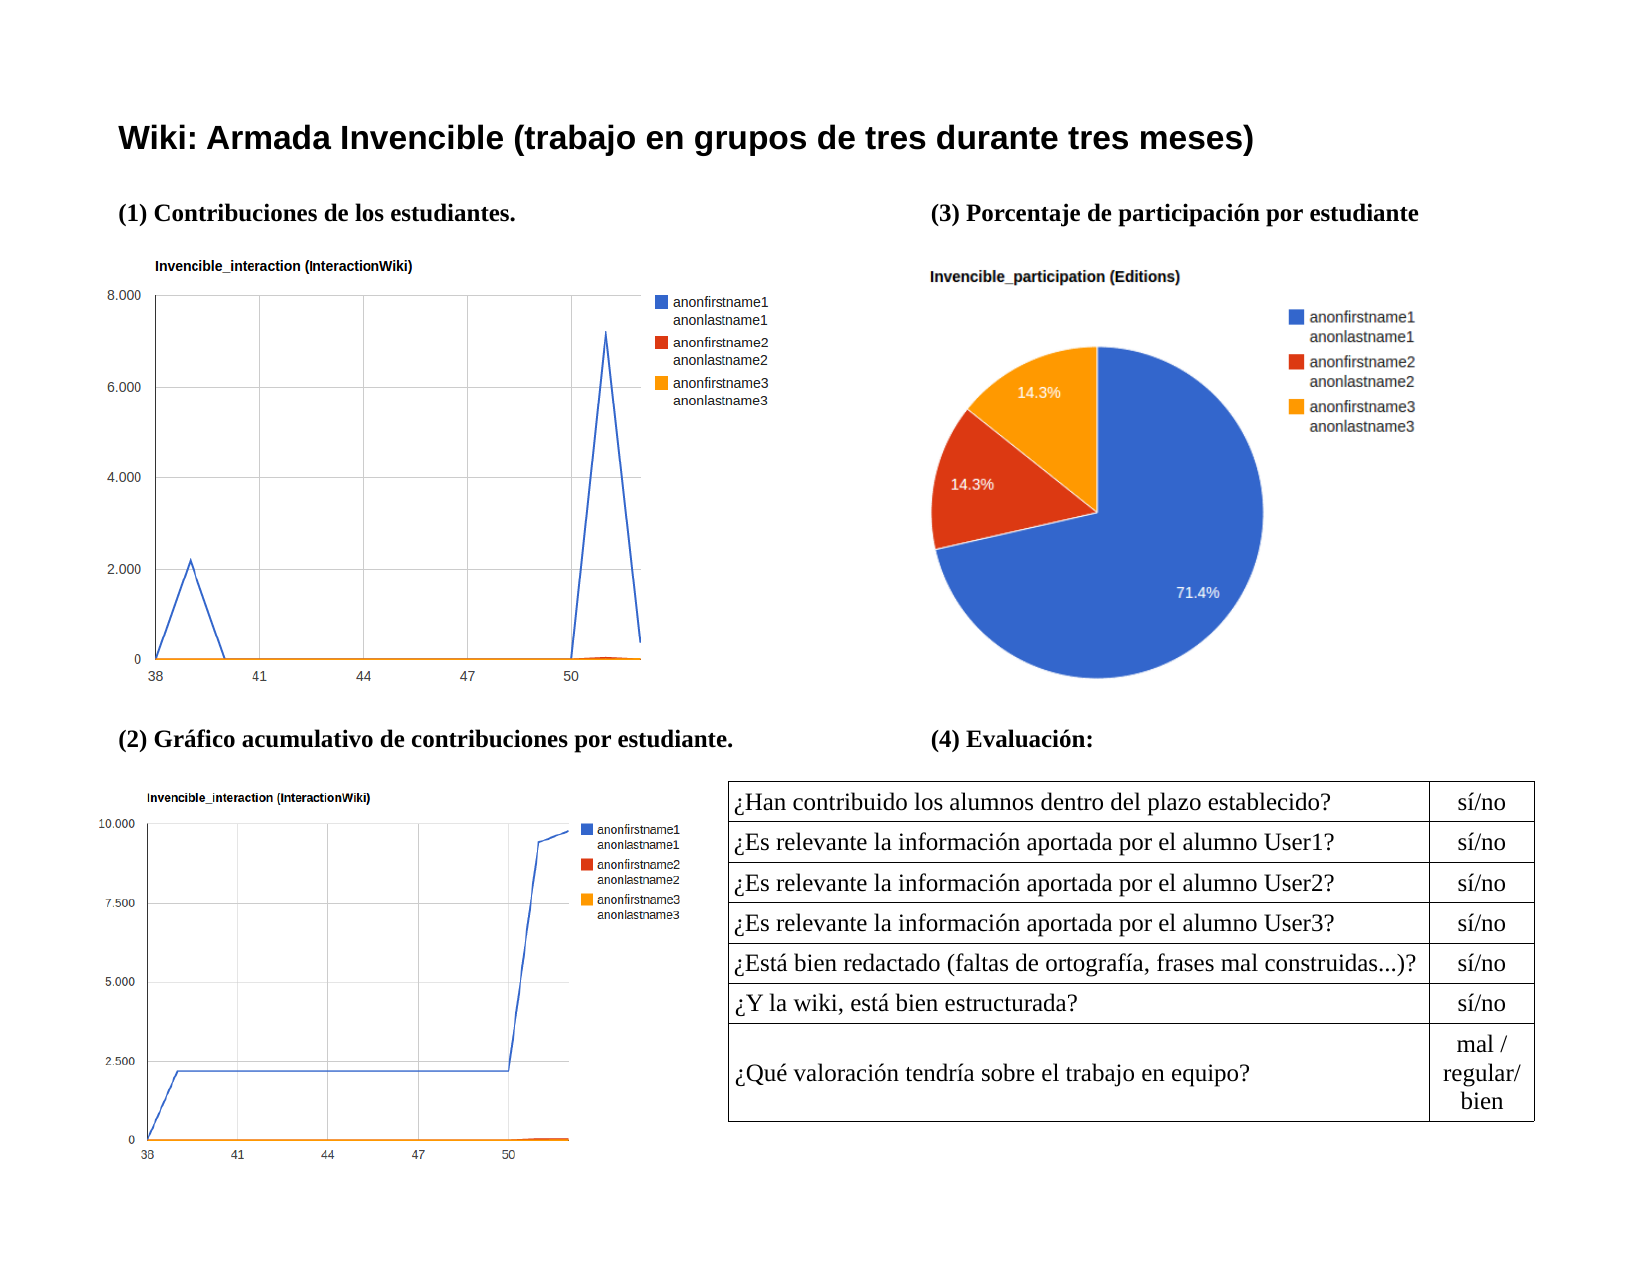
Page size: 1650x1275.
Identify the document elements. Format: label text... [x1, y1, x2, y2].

table_cell sí/no [1430, 903, 1534, 942]
picture [78, 771, 690, 1183]
picture [907, 246, 1430, 692]
table_header sí/no [1430, 782, 1534, 821]
table_cell ¿Y la wiki, está bien estructurada? [729, 984, 1429, 1023]
table_cell ¿Qué valoración tendría sobre el trabajo en equipo? [729, 1024, 1429, 1121]
table_cell sí/no [1430, 822, 1534, 862]
text (2) Gráfico acumulativo de contribuciones por estudiante. (4) Evaluación: [118, 724, 1532, 752]
table_cell sí/no [1430, 863, 1534, 902]
table_cell ¿Es relevante la información aportada por el alumno User1? [729, 822, 1429, 862]
table_cell ¿Es relevante la información aportada por el alumno User3? [729, 903, 1429, 942]
subtitle Wiki: Armada Invencible (trabajo en grupos de tres durante tres meses) [118, 118, 1532, 157]
table_cell sí/no [1430, 984, 1534, 1023]
table_cell ¿Es relevante la información aportada por el alumno User2? [729, 863, 1429, 902]
table_cell mal / regular/ bien [1430, 1024, 1534, 1121]
picture [78, 228, 781, 695]
table_cell sí/no [1430, 944, 1534, 983]
table_cell ¿Está bien redactado (faltas de ortografía, frases mal construidas...)? [729, 944, 1429, 983]
table_header ¿Han contribuido los alumnos dentro del plazo establecido? [729, 782, 1429, 821]
text (1) Contribuciones de los estudiantes. (3) Porcentaje de participación por estudiante [118, 198, 1532, 227]
